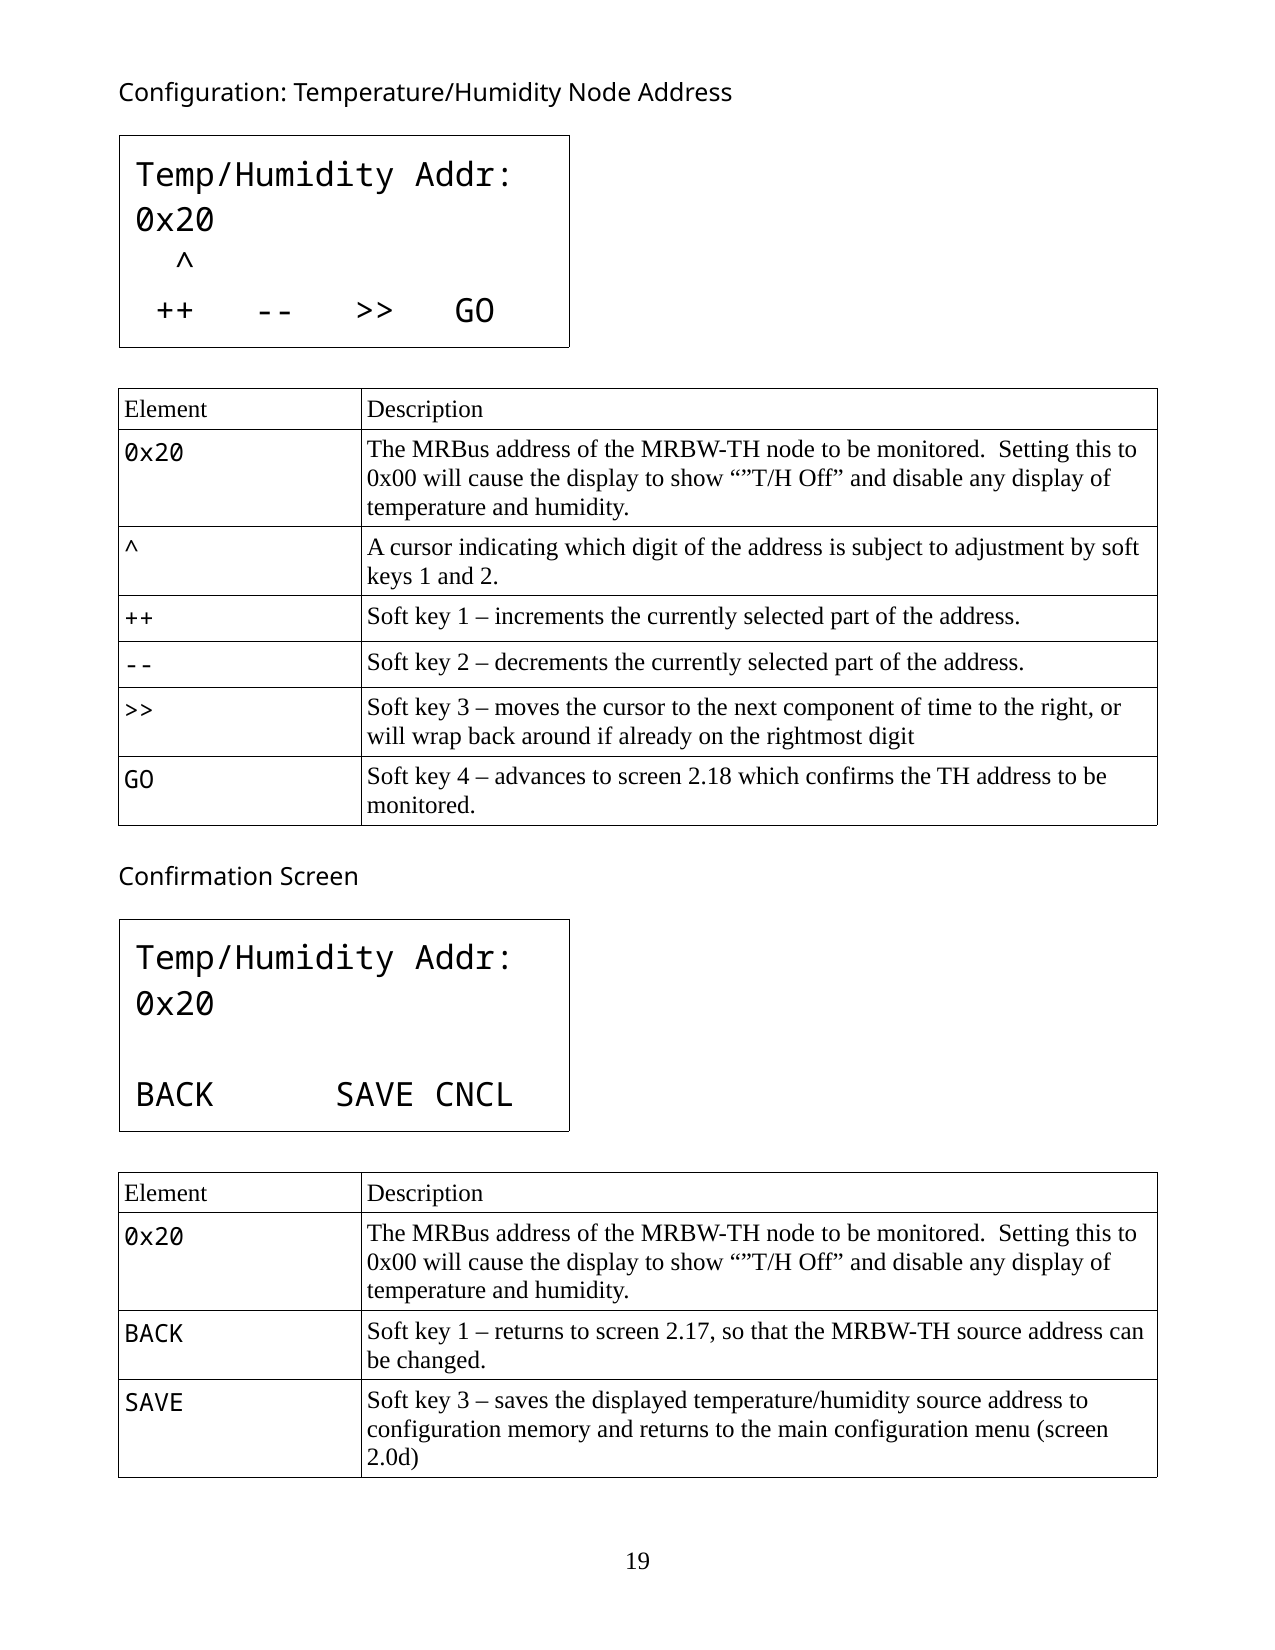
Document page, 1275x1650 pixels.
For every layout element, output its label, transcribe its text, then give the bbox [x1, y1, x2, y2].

table_cell SAVE [119, 1380, 361, 1477]
table_cell ^ [119, 527, 361, 595]
table_header Description [362, 389, 1157, 428]
text Configuration: Temperature/Humidity Node Address [118, 75, 1157, 109]
table_cell Soft key 3 – saves the displayed temperature/humidity source address to configuration memory and returns to the main configuration menu (screen 2.0d) [362, 1380, 1157, 1477]
table_cell 0x20 [119, 1213, 361, 1310]
table_cell Soft key 4 – advances to screen 2.18 which confirms the TH address to be monitored. [362, 757, 1157, 825]
text 0x20 [135, 979, 553, 1025]
text ^ [135, 241, 553, 287]
table_cell BACK [119, 1311, 361, 1379]
table_cell Soft key 1 – increments the currently selected part of the address. [362, 596, 1157, 641]
table_cell A cursor indicating which digit of the address is subject to adjustment by soft keys 1 and 2. [362, 527, 1157, 595]
table_cell >> [119, 688, 361, 756]
table_cell ++ [119, 596, 361, 641]
text BACK SAVE CNCL [135, 1070, 553, 1116]
table_cell 0x20 [119, 430, 361, 526]
table_cell -- [119, 642, 361, 687]
table_header Element [119, 389, 361, 428]
text Temp/Humidity Addr: [135, 150, 553, 196]
table_cell The MRBus address of the MRBW-TH node to be monitored. Setting this to 0x00 will cause the display to show “”T/H Off” and disable any display of temperature and humidity. [362, 430, 1157, 526]
text ++ -- >> GO [135, 287, 553, 332]
table_cell Soft key 2 – decrements the currently selected part of the address. [362, 642, 1157, 687]
table_cell Soft key 1 – returns to screen 2.17, so that the MRBW-TH source address can be changed. [362, 1311, 1157, 1379]
text Confirmation Screen [118, 859, 1157, 893]
table_cell The MRBus address of the MRBW-TH node to be monitored. Setting this to 0x00 will cause the display to show “”T/H Off” and disable any display of temperature and humidity. [362, 1213, 1157, 1310]
text 0x20 [135, 196, 553, 241]
table_header Element [119, 1173, 361, 1212]
table_header Description [362, 1173, 1157, 1212]
text Temp/Humidity Addr: [135, 934, 553, 979]
table_cell Soft key 3 – moves the cursor to the next component of time to the right, or will wrap back around if already on the rightmost digit [362, 688, 1157, 756]
table_cell GO [119, 757, 361, 825]
